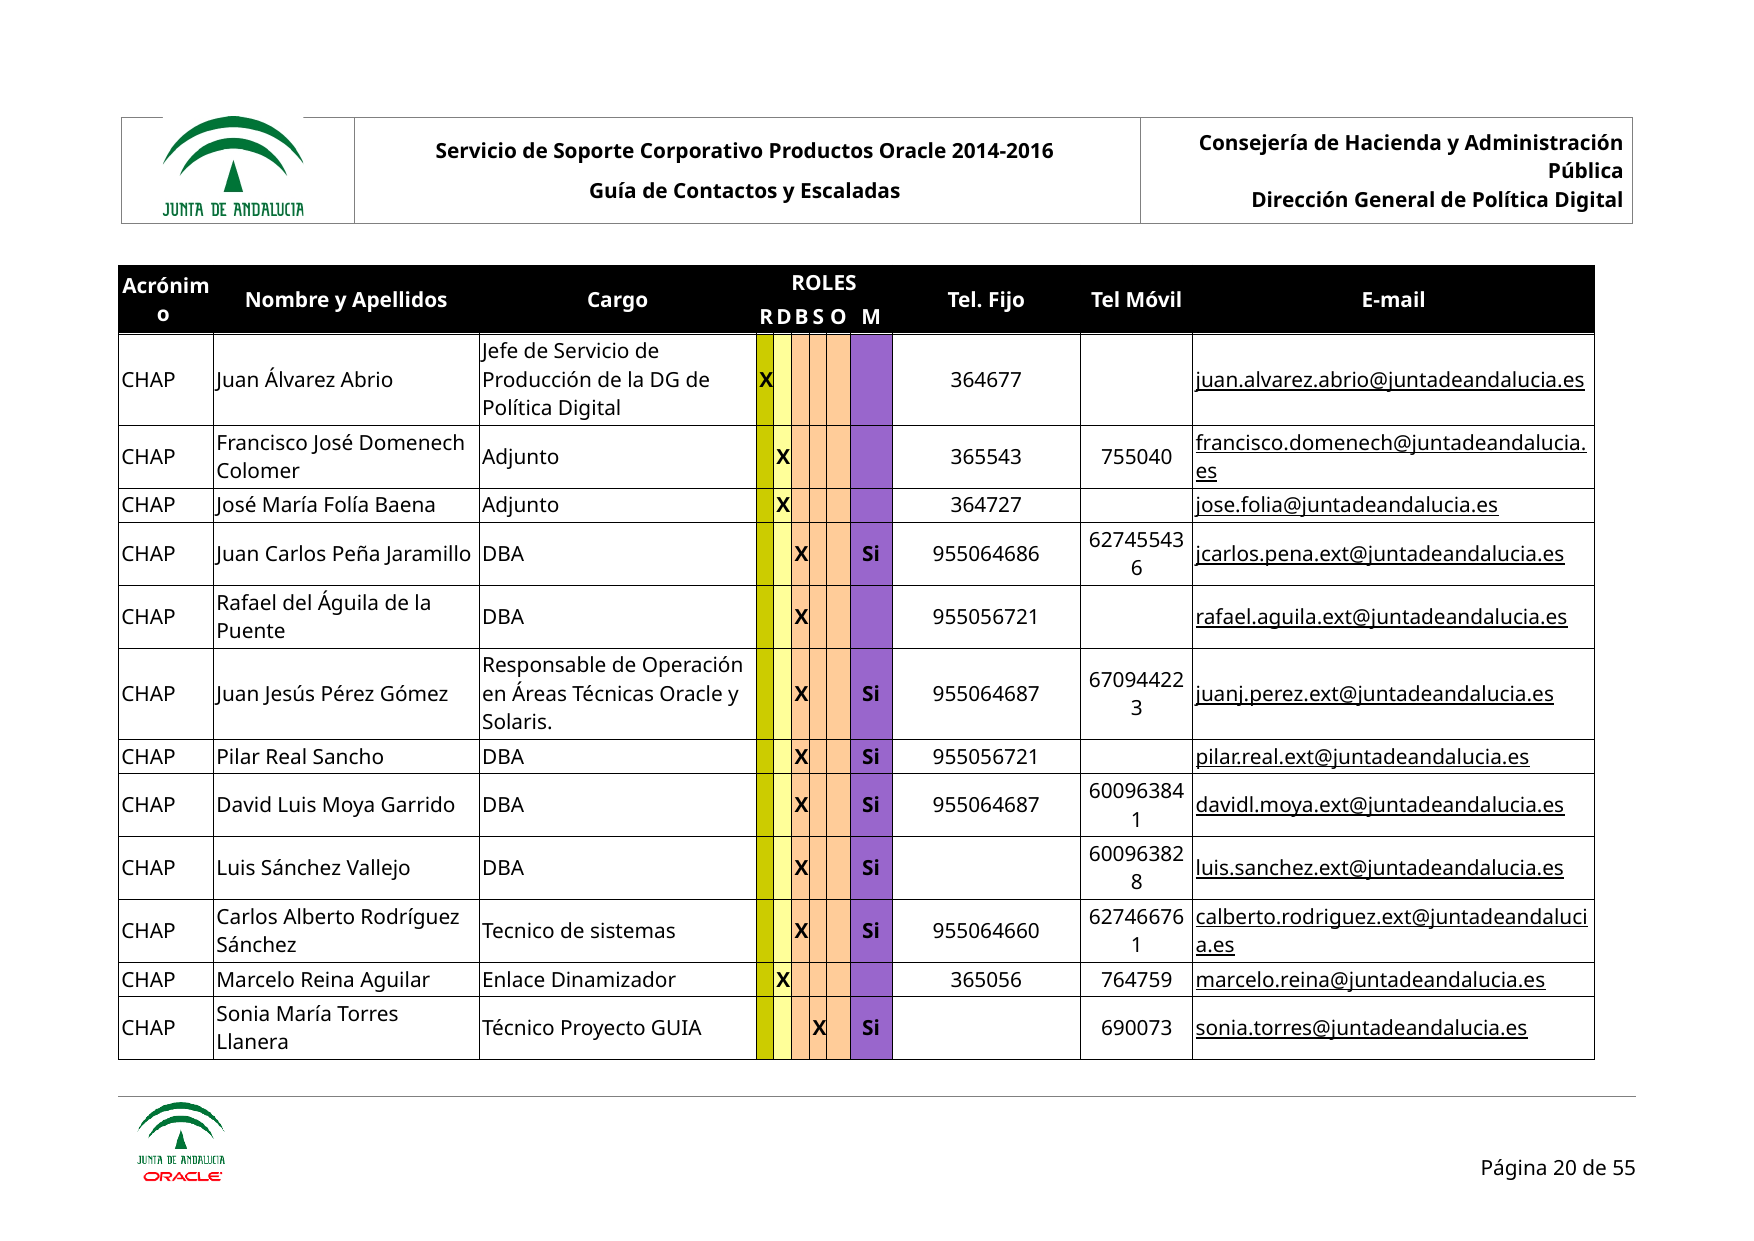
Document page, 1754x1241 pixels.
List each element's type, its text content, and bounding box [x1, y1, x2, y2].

table_cell 955056721 [893, 586, 1080, 648]
table_cell Carlos Alberto Rodríguez Sánchez [214, 900, 479, 962]
table_cell [792, 426, 809, 488]
table_cell [792, 335, 809, 425]
table_cell [810, 837, 826, 899]
picture [162, 116, 304, 216]
table_cell [774, 774, 791, 836]
table_cell [810, 740, 826, 773]
table_cell jcarlos.pena.ext@juntadeandalucia.es [1193, 523, 1594, 585]
table_cell DBA [480, 740, 756, 773]
table_header Acrónimo [119, 266, 213, 333]
table_cell Juan Jesús Pérez Gómez [214, 649, 479, 739]
table_cell Adjunto [480, 489, 756, 522]
table_cell [827, 774, 850, 836]
table_cell Tecnico de sistemas [480, 900, 756, 962]
table_cell X [774, 963, 791, 996]
table_cell francisco.domenech@juntadeandalucia.es [1193, 426, 1594, 488]
table_cell [774, 586, 791, 648]
table_cell [827, 489, 850, 522]
table_cell davidl.moya.ext@juntadeandalucia.es [1193, 774, 1594, 836]
table_cell Luis Sánchez Vallejo [214, 837, 479, 899]
table_cell X [792, 523, 809, 585]
table_cell juan.alvarez.abrio@juntadeandalucia.es [1193, 335, 1594, 425]
table_cell [810, 963, 826, 996]
table_cell 755040 [1081, 426, 1192, 488]
table_cell Juan Carlos Peña Jaramillo [214, 523, 479, 585]
table_cell 764759 [1081, 963, 1192, 996]
table_header Tel Móvil [1081, 266, 1192, 333]
table_cell jose.folia@juntadeandalucia.es [1193, 489, 1594, 522]
table_cell X [774, 426, 791, 488]
table_header ROLES [757, 266, 892, 299]
table_cell Si [851, 900, 892, 962]
table_header Cargo [480, 266, 756, 333]
table_cell [757, 649, 773, 739]
table_cell [774, 997, 791, 1059]
table_cell José María Folía Baena [214, 489, 479, 522]
table_cell DBA [480, 586, 756, 648]
table_cell Jefe de Servicio de Producción de la DG de Política Digital [480, 335, 756, 425]
table_cell X [792, 586, 809, 648]
table_cell Juan Álvarez Abrio [214, 335, 479, 425]
table_cell 600963828 [1081, 837, 1192, 899]
table_cell X [774, 489, 791, 522]
table_cell [851, 335, 892, 425]
table_cell [757, 774, 773, 836]
table_cell S [810, 300, 826, 333]
picture [135, 1102, 226, 1185]
table_cell D [774, 300, 791, 333]
table_cell [792, 489, 809, 522]
table_cell [757, 489, 773, 522]
table_cell CHAP [119, 963, 213, 996]
table_cell [757, 900, 773, 962]
table_cell CHAP [119, 489, 213, 522]
table_cell Si [851, 774, 892, 836]
table_cell DBA [480, 837, 756, 899]
table_cell pilar.real.ext@juntadeandalucia.es [1193, 740, 1594, 773]
table_cell [774, 335, 791, 425]
table_cell [757, 740, 773, 773]
table_cell Rafael del Águila de la Puente [214, 586, 479, 648]
table_cell [774, 900, 791, 962]
table_cell [827, 997, 850, 1059]
table_cell [827, 900, 850, 962]
table_cell B [792, 300, 809, 333]
table_cell Marcelo Reina Aguilar [214, 963, 479, 996]
table_header Nombre y Apellidos [214, 266, 479, 333]
table_cell CHAP [119, 740, 213, 773]
table_cell CHAP [119, 649, 213, 739]
table_cell rafael.aguila.ext@juntadeandalucia.es [1193, 586, 1594, 648]
table_cell [774, 523, 791, 585]
table_cell 955064686 [893, 523, 1080, 585]
table_cell marcelo.reina@juntadeandalucia.es [1193, 963, 1594, 996]
table_cell M [851, 300, 892, 333]
table_cell [827, 335, 850, 425]
table_cell [757, 523, 773, 585]
table_cell [810, 649, 826, 739]
table_cell [757, 997, 773, 1059]
table_cell [1081, 740, 1192, 773]
table_header E-mail [1193, 266, 1594, 333]
table_cell Si [851, 997, 892, 1059]
table_cell Si [851, 837, 892, 899]
table_cell [810, 523, 826, 585]
table_cell [827, 523, 850, 585]
table_cell [757, 586, 773, 648]
table_cell Si [851, 649, 892, 739]
table_cell O [827, 300, 850, 333]
table_cell Sonia María Torres Llanera [214, 997, 479, 1059]
table_cell [851, 426, 892, 488]
table_cell CHAP [119, 586, 213, 648]
table_cell [810, 335, 826, 425]
table_cell 955056721 [893, 740, 1080, 773]
table_cell R [757, 300, 773, 333]
table_cell 955064660 [893, 900, 1080, 962]
table_cell [1081, 489, 1192, 522]
table_cell 365056 [893, 963, 1080, 996]
table_cell [774, 837, 791, 899]
table_cell 955064687 [893, 649, 1080, 739]
table_cell 670944223 [1081, 649, 1192, 739]
table_cell [827, 963, 850, 996]
table_cell [893, 837, 1080, 899]
table_cell X [810, 997, 826, 1059]
table_cell CHAP [119, 335, 213, 425]
table_cell luis.sanchez.ext@juntadeandalucia.es [1193, 837, 1594, 899]
table_cell Pilar Real Sancho [214, 740, 479, 773]
table_cell [1081, 586, 1192, 648]
table_cell Adjunto [480, 426, 756, 488]
table_cell Responsable de Operación en Áreas Técnicas Oracle y Solaris. [480, 649, 756, 739]
table_cell [851, 489, 892, 522]
table_cell X [792, 837, 809, 899]
table_cell 955064687 [893, 774, 1080, 836]
table_cell [827, 649, 850, 739]
table_cell [810, 586, 826, 648]
table_cell CHAP [119, 997, 213, 1059]
table_cell CHAP [119, 837, 213, 899]
table_cell 600963841 [1081, 774, 1192, 836]
table_header Tel. Fijo [893, 266, 1080, 333]
table_cell 627455436 [1081, 523, 1192, 585]
table_cell sonia.torres@juntadeandalucia.es [1193, 997, 1594, 1059]
table_cell X [792, 649, 809, 739]
table_cell [827, 426, 850, 488]
table_cell X [792, 774, 809, 836]
table_cell X [792, 900, 809, 962]
table_cell X [757, 335, 773, 425]
table_cell [851, 586, 892, 648]
table_cell [792, 997, 809, 1059]
table_cell 690073 [1081, 997, 1192, 1059]
table_cell [851, 963, 892, 996]
table_cell X [792, 740, 809, 773]
table_cell [810, 774, 826, 836]
table_cell 365543 [893, 426, 1080, 488]
table_cell DBA [480, 523, 756, 585]
table_cell [827, 586, 850, 648]
table_cell CHAP [119, 523, 213, 585]
table_cell 627466761 [1081, 900, 1192, 962]
table_cell [757, 837, 773, 899]
table_cell calberto.rodriguez.ext@juntadeandalucia.es [1193, 900, 1594, 962]
table_cell [757, 963, 773, 996]
table_cell [810, 426, 826, 488]
table_cell juanj.perez.ext@juntadeandalucia.es [1193, 649, 1594, 739]
table_cell CHAP [119, 426, 213, 488]
table_cell David Luis Moya Garrido [214, 774, 479, 836]
table_cell DBA [480, 774, 756, 836]
table_cell Francisco José Domenech Colomer [214, 426, 479, 488]
table_cell Técnico Proyecto GUIA [480, 997, 756, 1059]
table_cell [893, 997, 1080, 1059]
table_cell [827, 740, 850, 773]
table_cell [810, 900, 826, 962]
table_cell [774, 649, 791, 739]
table_cell 364727 [893, 489, 1080, 522]
table_cell Si [851, 740, 892, 773]
table_cell 364677 [893, 335, 1080, 425]
table_cell [1081, 335, 1192, 425]
table_cell [774, 740, 791, 773]
table_cell [757, 426, 773, 488]
table_cell CHAP [119, 900, 213, 962]
table_cell [810, 489, 826, 522]
table_cell [827, 837, 850, 899]
table_cell Si [851, 523, 892, 585]
table_cell Enlace Dinamizador [480, 963, 756, 996]
table_cell CHAP [119, 774, 213, 836]
table_cell [792, 963, 809, 996]
